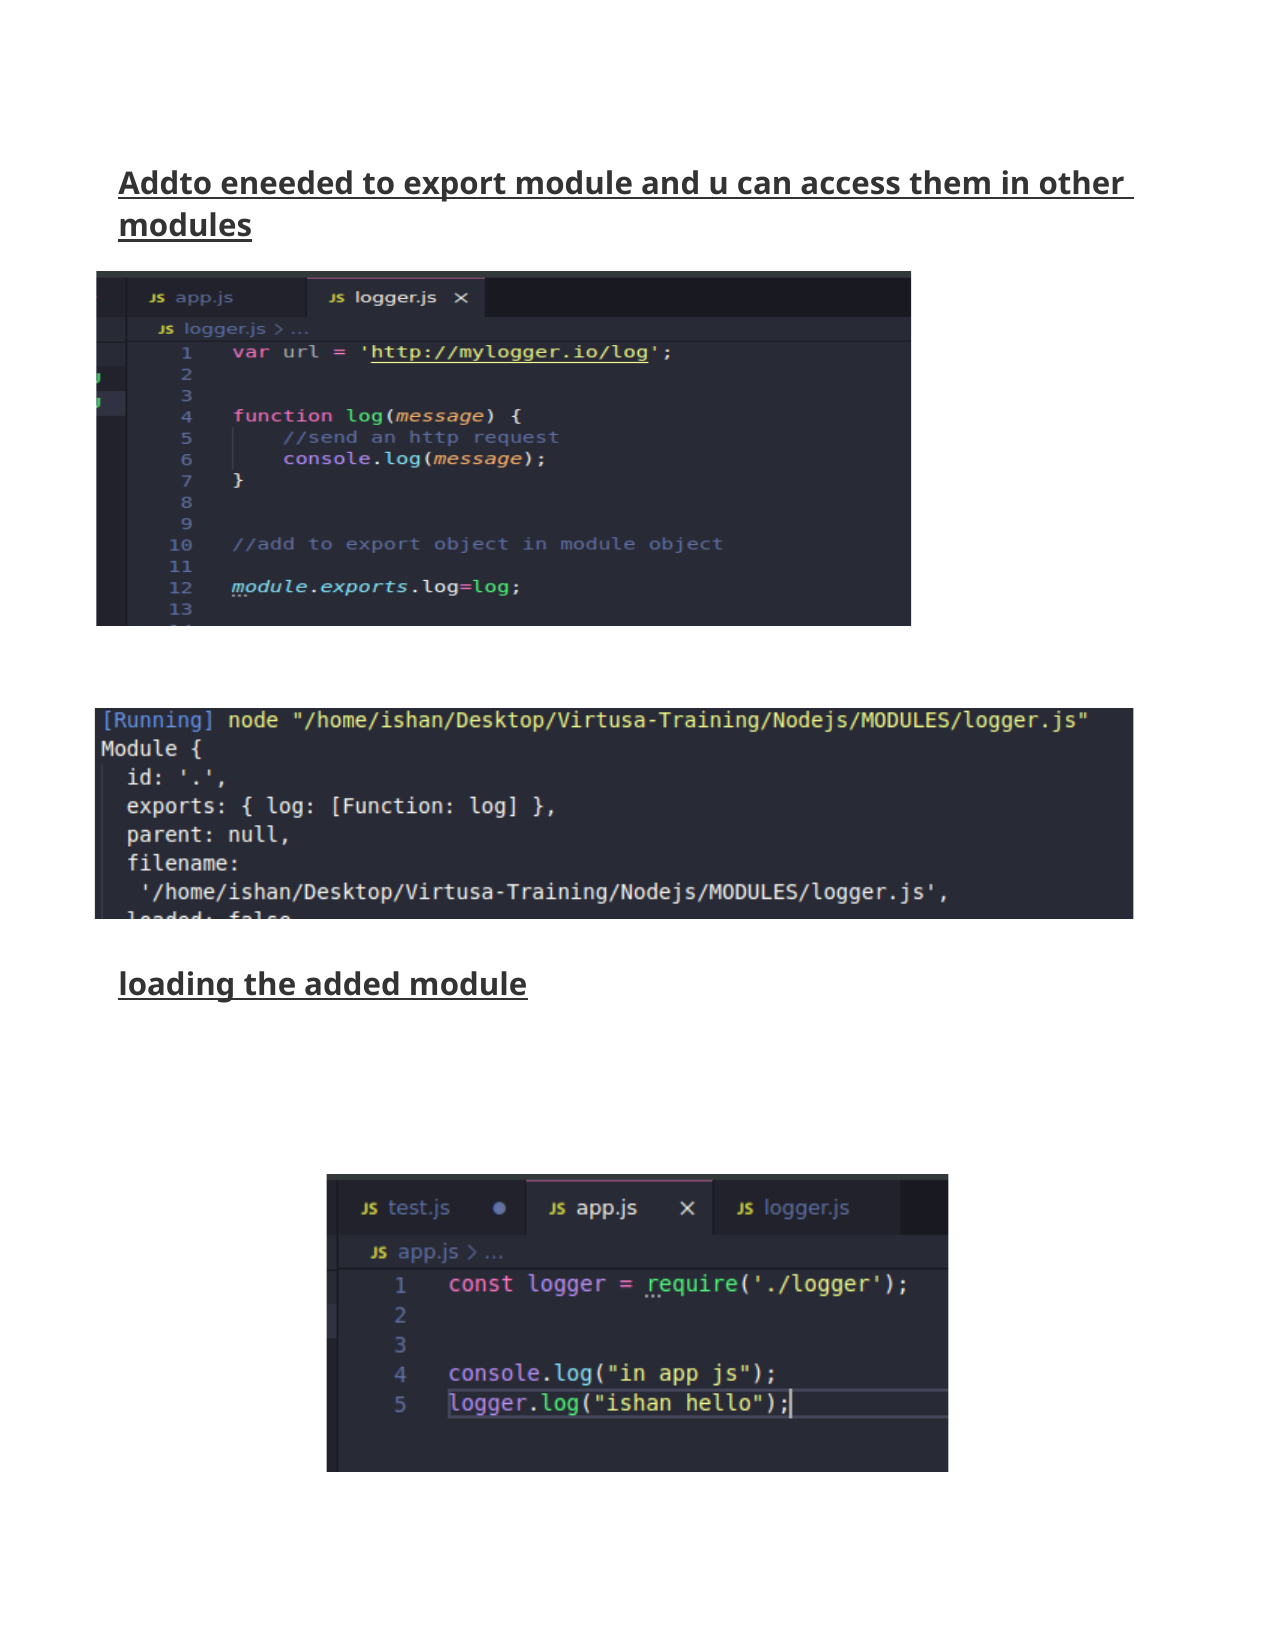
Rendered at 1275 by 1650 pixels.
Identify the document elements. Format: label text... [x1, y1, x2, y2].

text loading the added module [118, 961, 1157, 1004]
picture [94, 708, 1134, 919]
text Addto eneeded to export module and u can access them in other modules [118, 161, 1157, 246]
picture [326, 1174, 949, 1472]
picture [96, 271, 912, 626]
